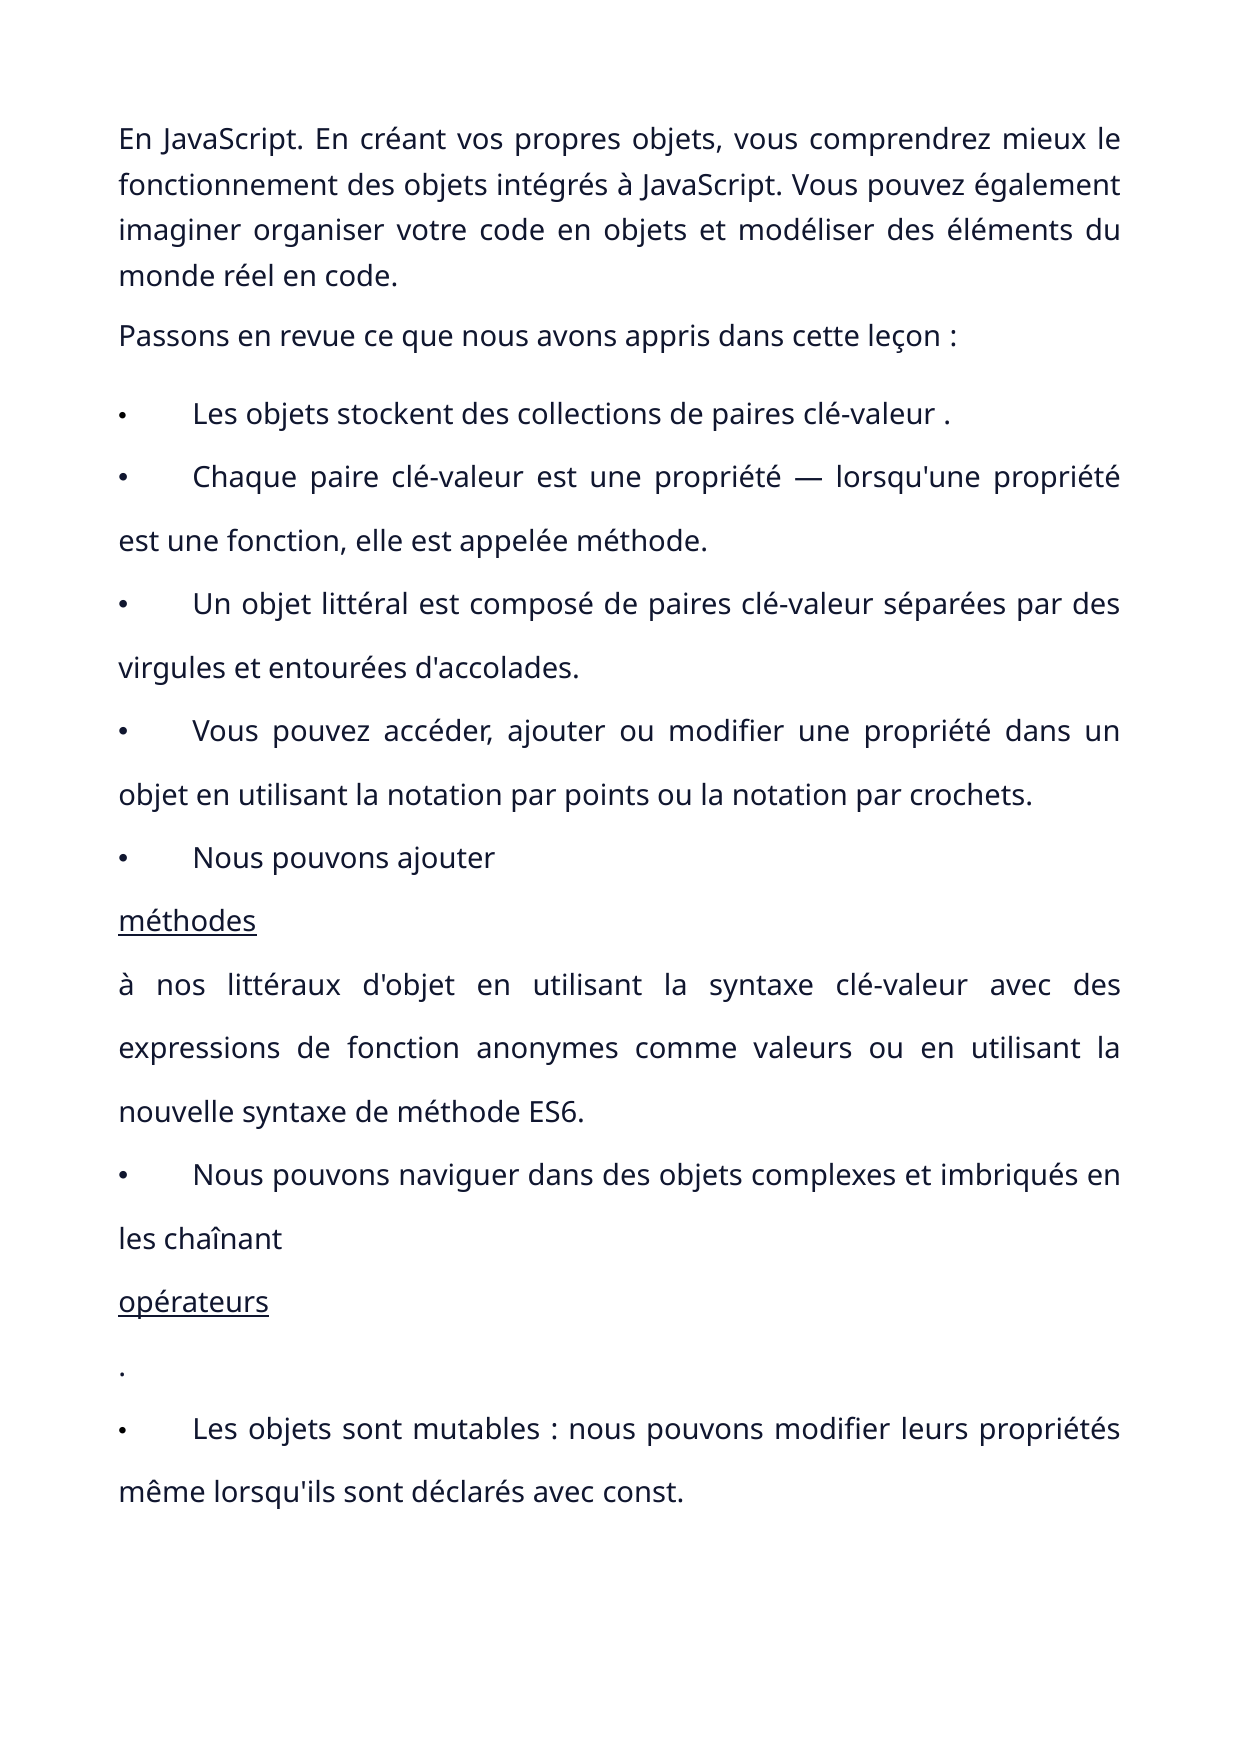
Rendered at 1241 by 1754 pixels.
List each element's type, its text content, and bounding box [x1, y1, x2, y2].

list Les objets stockent des collections de paires clé-valeur . [118, 393, 1122, 433]
text opérateurs [118, 1281, 1122, 1321]
text . [118, 1345, 1122, 1384]
list Un objet littéral est composé de paires clé-valeur séparées par des virgules et entourées d'accolades. [118, 583, 1122, 687]
list Nous pouvons ajouter [118, 837, 1122, 877]
text méthodes [118, 901, 1122, 940]
list Vous pouvez accéder, ajouter ou modifier une propriété dans un objet en utilisant la notation par points ou la notation par crochets. [118, 710, 1122, 813]
text Passons en revue ce que nous avons appris dans cette leçon : [118, 315, 1122, 355]
list Nous pouvons naviguer dans des objets complexes et imbriqués en les chaînant [118, 1154, 1122, 1258]
text à nos littéraux d'objet en utilisant la syntaxe clé-valeur avec des expressions de fonction anonymes comme valeurs ou en utilisant la nouvelle syntaxe de méthode ES6. [118, 964, 1122, 1131]
list Chaque paire clé-valeur est une propriété — lorsqu'une propriété est une fonction, elle est appelée méthode. [118, 457, 1122, 560]
text En JavaScript. En créant vos propres objets, vous comprendrez mieux le fonctionnement des objets intégrés à JavaScript. Vous pouvez également imaginer organiser votre code en objets et modéliser des éléments du monde réel en code. [118, 118, 1122, 295]
list Les objets sont mutables : nous pouvons modifier leurs propriétés même lorsqu'ils sont déclarés avec const. [118, 1408, 1122, 1511]
